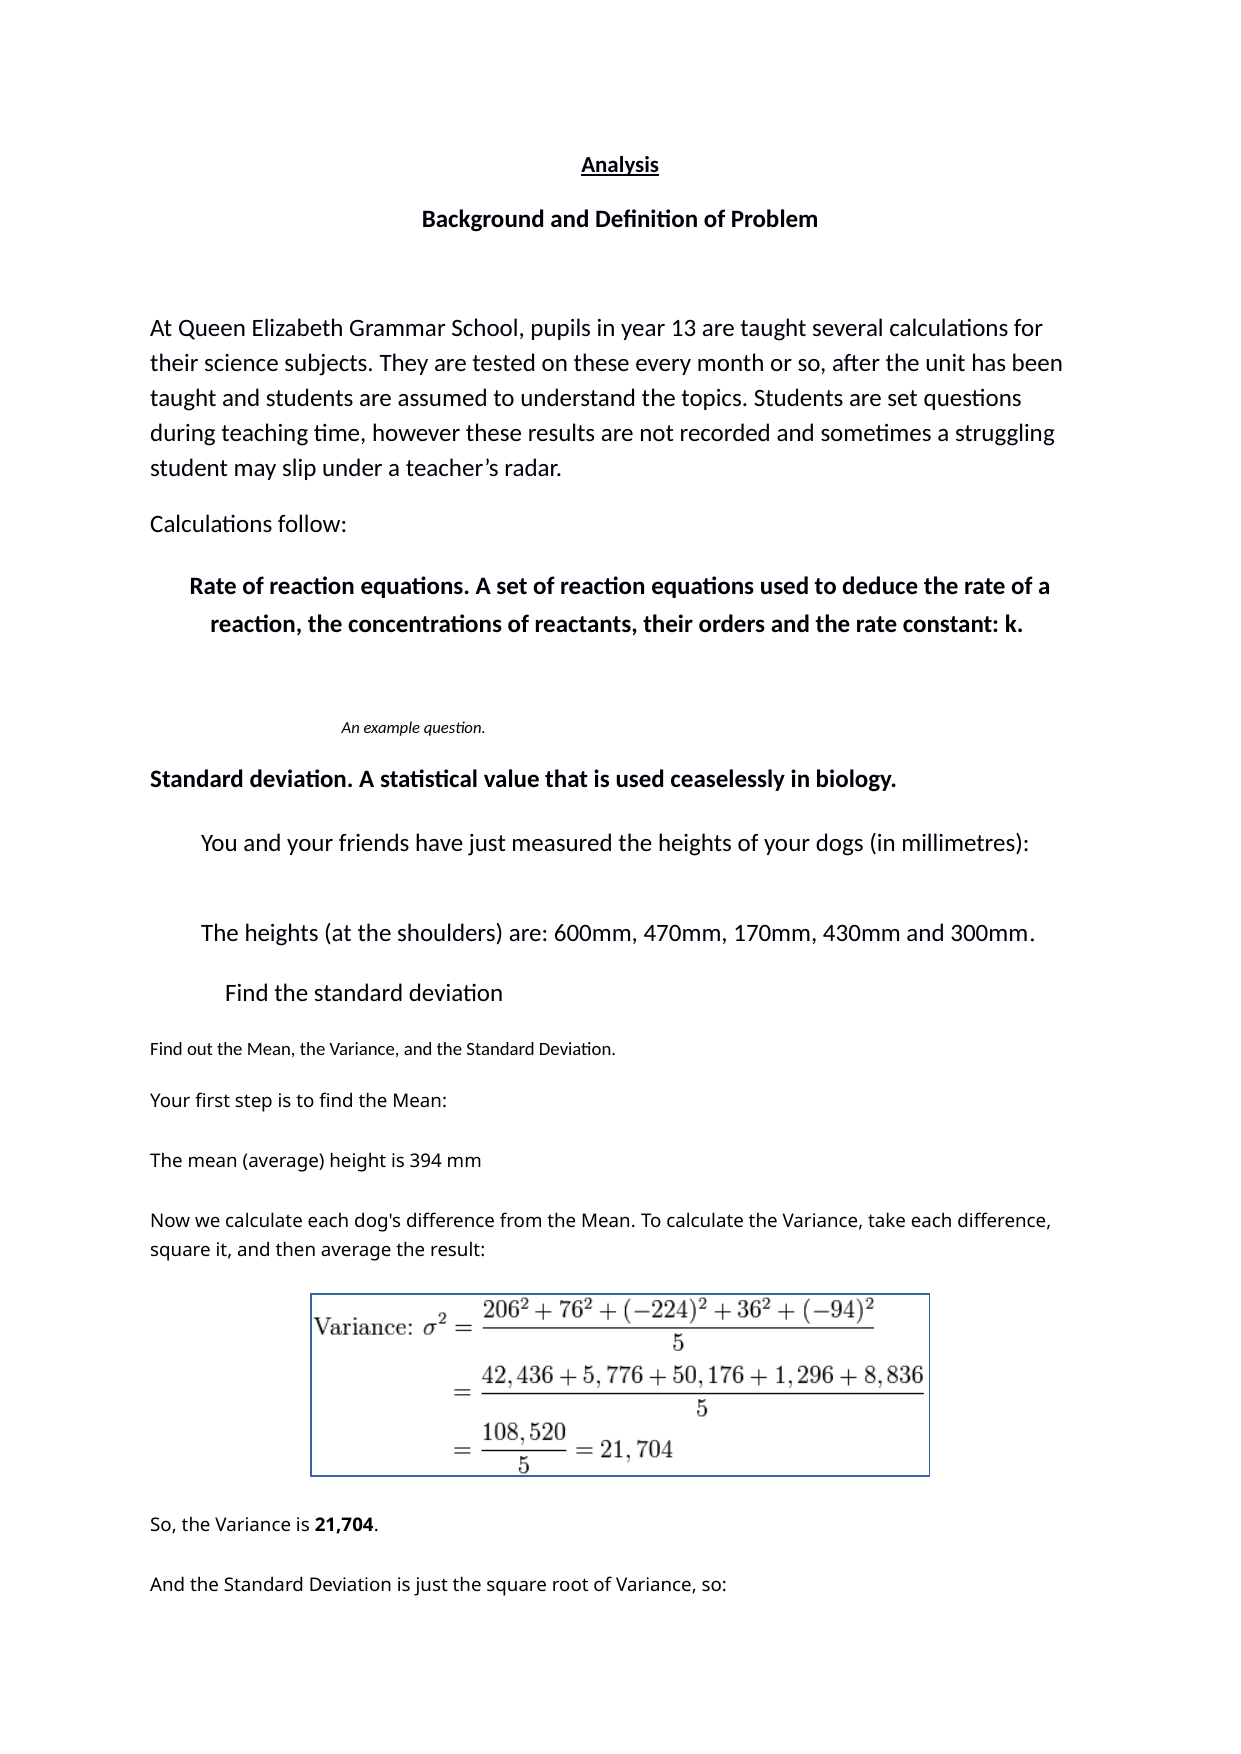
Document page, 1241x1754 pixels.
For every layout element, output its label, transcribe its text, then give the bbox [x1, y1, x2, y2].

picture [312, 1295, 929, 1475]
text Calculations follow: [150, 508, 1090, 538]
text The mean (average) height is 394 mm [150, 1144, 1090, 1173]
text Standard deviation. A statistical value that is used ceaselessly in biology. [150, 763, 1090, 793]
text Rate of reaction equations. A set of reaction equations used to deduce the rate of a reaction, the concentrations of reactants, their orders and the rate constant: k. [150, 563, 1090, 638]
text Your first step is to find the Mean: [150, 1084, 1090, 1113]
text The heights (at the shoulders) are: 600mm, 470mm, 170mm, 430mm and 300mm. [150, 917, 1090, 948]
text Find the standard deviation [150, 977, 1090, 1008]
text So, the Variance is 21,704. [150, 1508, 1090, 1537]
text Now we calculate each dog's difference from the Mean. To calculate the Variance, take each difference, square it, and then average the result: [150, 1204, 1090, 1262]
text At Queen Elizabeth Grammar School, pupils in year 13 are taught several calculations for their science subjects. They are tested on these every month or so, after the unit has been taught and students are assumed to understand the topics. Students are set questions during teaching time, however these results are not recorded and sometimes a struggling student may slip under a teacher’s radar. [150, 312, 1090, 482]
text And the Standard Deviation is just the square root of Variance, so: [150, 1568, 1090, 1597]
text Background and Definition of Problem [150, 203, 1090, 233]
text Analysis [150, 150, 1090, 178]
text An example question. [150, 718, 1090, 738]
text Find out the Mean, the Variance, and the Standard Deviation. [150, 1037, 1090, 1060]
text You and your friends have just measured the heights of your dogs (in millimetres): [150, 827, 1090, 888]
